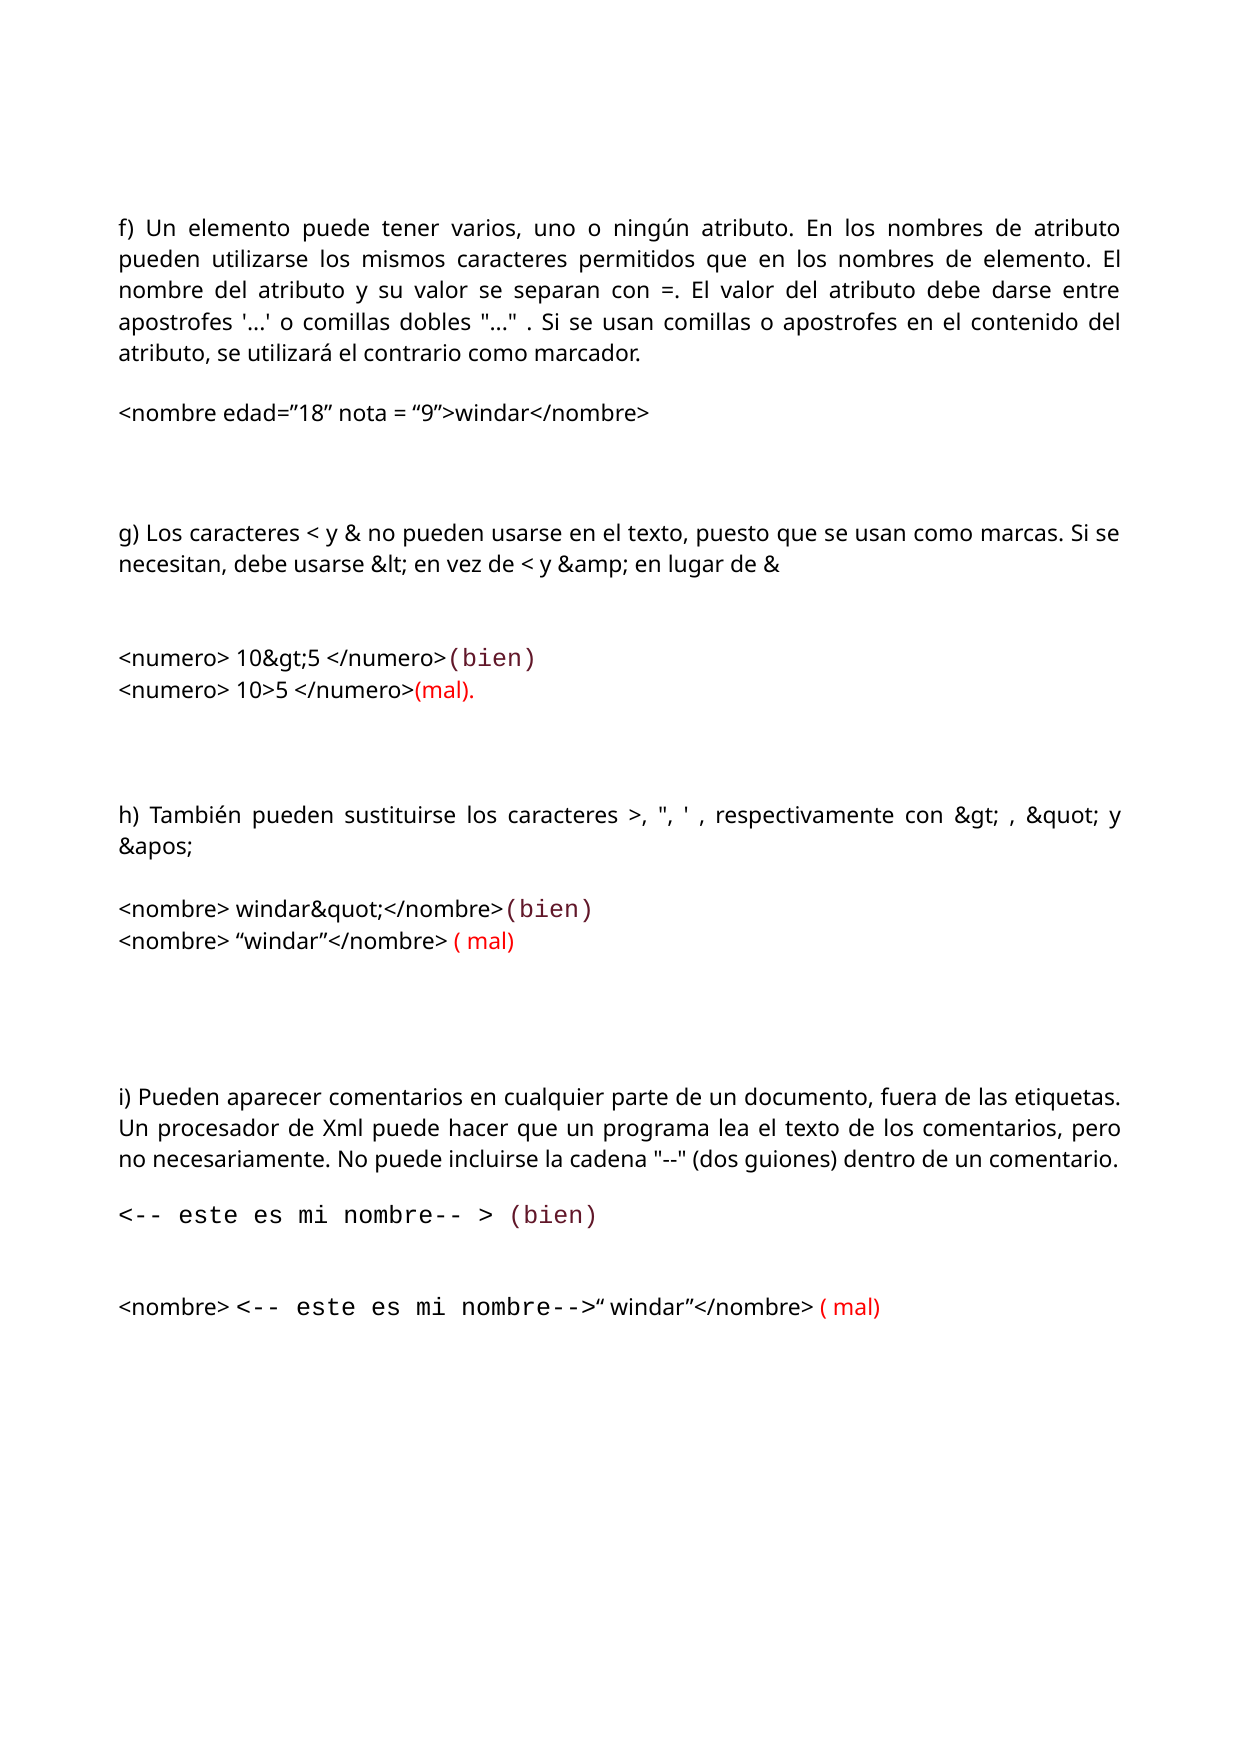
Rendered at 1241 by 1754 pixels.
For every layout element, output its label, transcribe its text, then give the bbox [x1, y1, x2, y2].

text g) Los caracteres < y & no pueden usarse en el texto, puesto que se usan como marcas. Si se necesitan, debe usarse &lt; en vez de < y &amp; en lugar de & [118, 517, 1122, 579]
text <nombre> <-- este es mi nombre-->“ windar”</nombre> ( mal) [118, 1291, 1122, 1323]
text <nombre> windar&quot;</nombre>(bien) [118, 893, 1122, 924]
text <nombre> “windar”</nombre> ( mal) [118, 924, 1122, 956]
text <-- este es mi nombre-- > (bien) [118, 1203, 1122, 1231]
text <numero> 10&gt;5 </numero>(bien) [118, 642, 1122, 674]
text h) También pueden sustituirse los caracteres >, ", ' , respectivamente con &gt; , &quot; y &apos; [118, 799, 1122, 861]
text i) Pueden aparecer comentarios en cualquier parte de un documento, fuera de las etiquetas. Un procesador de Xml puede hacer que un programa lea el texto de los comentarios, pero no necesariamente. No puede incluirse la cadena "--" (dos guiones) dentro de un comentario. [118, 1081, 1122, 1174]
text f) Un elemento puede tener varios, uno o ningún atributo. En los nombres de atributo pueden utilizarse los mismos caracteres permitidos que en los nombres de elemento. El nombre del atributo y su valor se separan con =. El valor del atributo debe darse entre apostrofes '...' o comillas dobles "..." . Si se usan comillas o apostrofes en el contenido del atributo, se utilizará el contrario como marcador. [118, 212, 1122, 368]
text <nombre edad=”18” nota = “9”>windar</nombre> [118, 397, 1122, 428]
text <numero> 10>5 </numero>(mal). [118, 674, 1122, 705]
